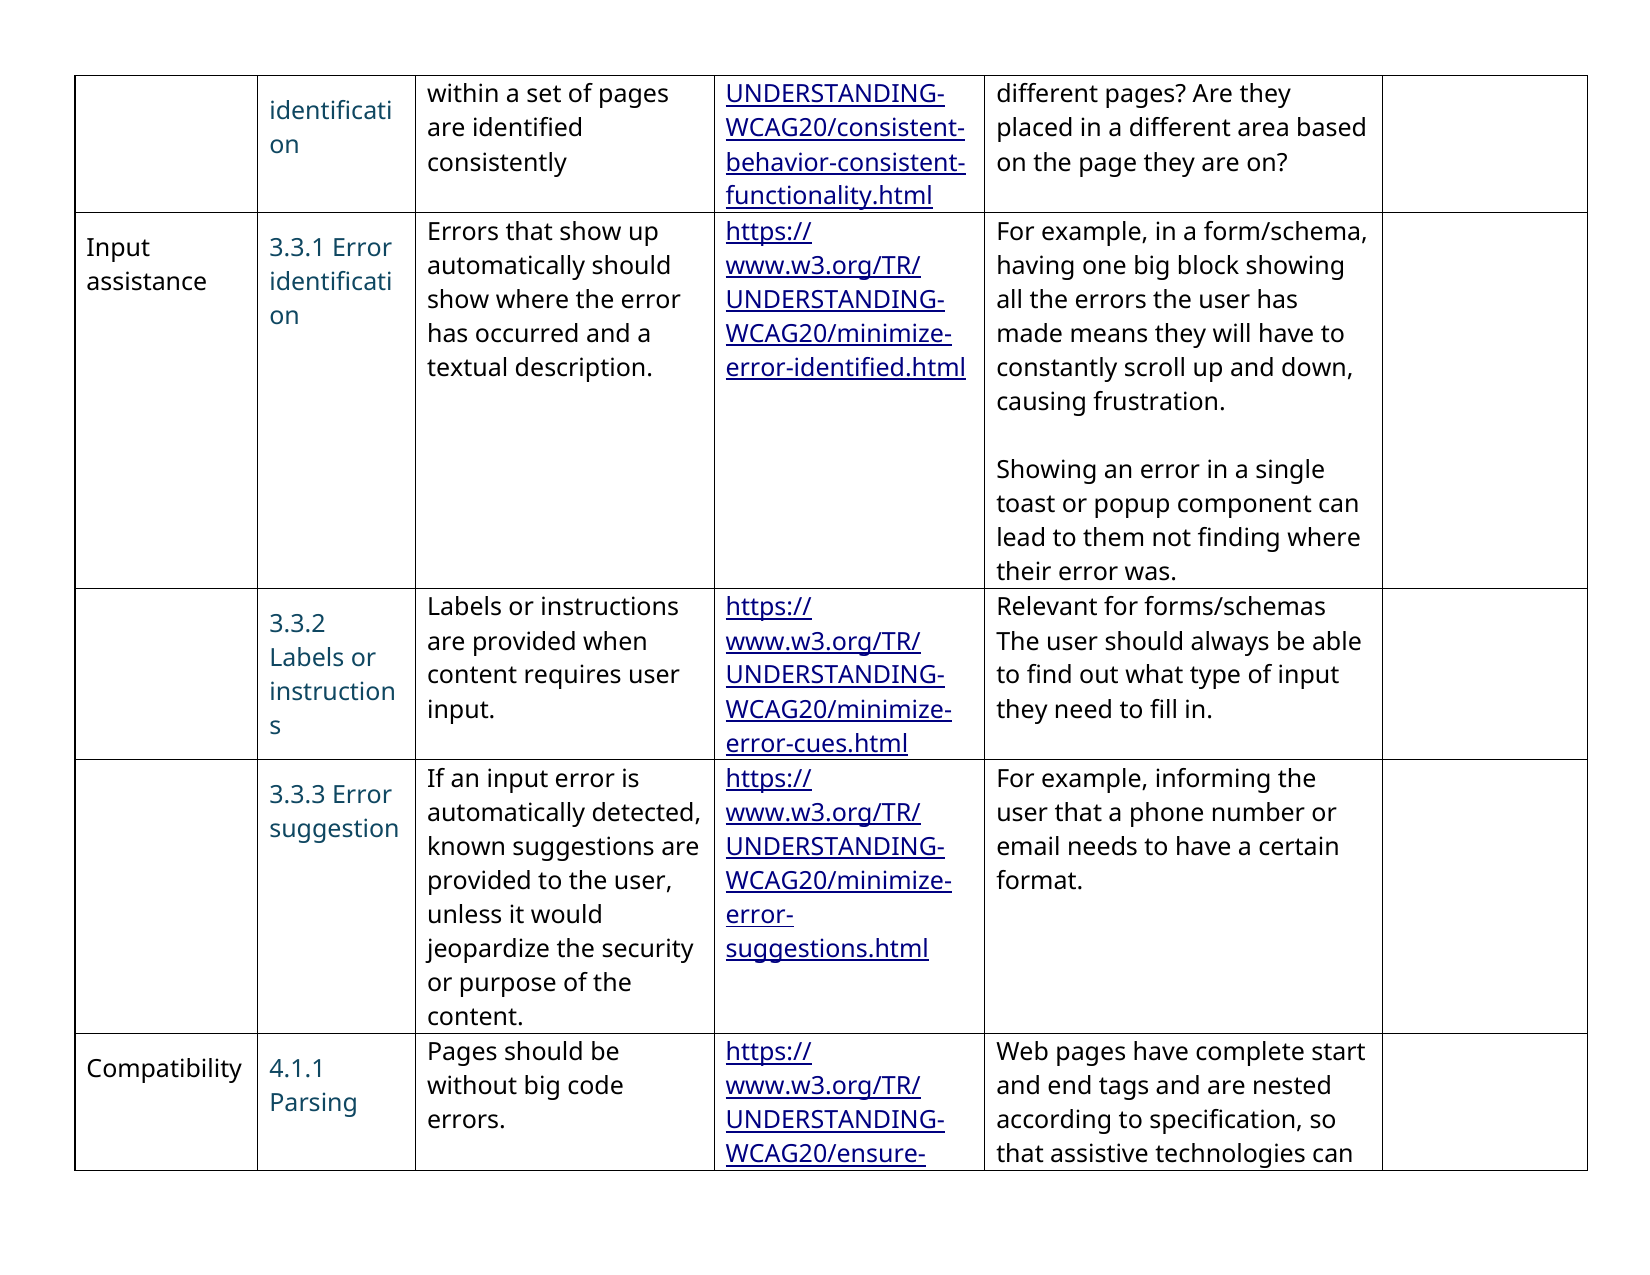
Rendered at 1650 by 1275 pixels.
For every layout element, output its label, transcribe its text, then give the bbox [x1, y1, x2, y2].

table_cell within a set of pages are identified consistently [416, 76, 714, 212]
table_cell For example, informing the user that a phone number or email needs to have a certain format. [985, 760, 1382, 1033]
table_cell 4.1.1 Parsing [258, 1034, 415, 1170]
table_cell [76, 76, 257, 212]
table_cell [1383, 213, 1587, 588]
table_cell Compatibility [76, 1034, 257, 1170]
table_cell UNDERSTANDING-WCAG20/consistent-behavior-consistent-functionality.html [715, 76, 984, 212]
table_cell https://www.w3.org/TR/UNDERSTANDING-WCAG20/minimize-error-suggestions.html [715, 760, 984, 1033]
table_cell [76, 760, 257, 1033]
table_cell Labels or instructions are provided when content requires user input. [416, 589, 714, 759]
table_cell [1383, 760, 1587, 1033]
table_cell 3.3.3 Error suggestion [258, 760, 415, 1033]
table_cell different pages? Are they placed in a different area based on the page they are on? [985, 76, 1382, 212]
table_cell For example, in a form/schema, having one big block showing all the errors the user has made means they will have to constantly scroll up and down, causing frustration. Showing an error in a single toast or popup component can lead to them not finding where their error was. [985, 213, 1382, 588]
table_cell [1383, 76, 1587, 212]
table_cell Input assistance [76, 213, 257, 588]
table_cell Web pages have complete start and end tags and are nested according to specification, so that assistive technologies can [985, 1034, 1382, 1170]
table_cell identification [258, 76, 415, 212]
table_cell 3.3.2 Labels or instructions [258, 589, 415, 759]
table_cell Pages should be without big code errors. [416, 1034, 714, 1170]
table_cell https://www.w3.org/TR/UNDERSTANDING-WCAG20/minimize-error-cues.html [715, 589, 984, 759]
table_cell Errors that show up automatically should show where the error has occurred and a textual description. [416, 213, 714, 588]
table_cell If an input error is automatically detected, known suggestions are provided to the user, unless it would jeopardize the security or purpose of the content. [416, 760, 714, 1033]
table_cell [1383, 589, 1587, 759]
table_cell https://www.w3.org/TR/UNDERSTANDING-WCAG20/ensure- [715, 1034, 984, 1170]
table_cell Relevant for forms/schemas The user should always be able to find out what type of input they need to fill in. [985, 589, 1382, 759]
table_cell https://www.w3.org/TR/UNDERSTANDING-WCAG20/minimize-error-identified.html [715, 213, 984, 588]
table_cell [1383, 1034, 1587, 1170]
table_cell 3.3.1 Error identification [258, 213, 415, 588]
table_cell [76, 589, 257, 759]
